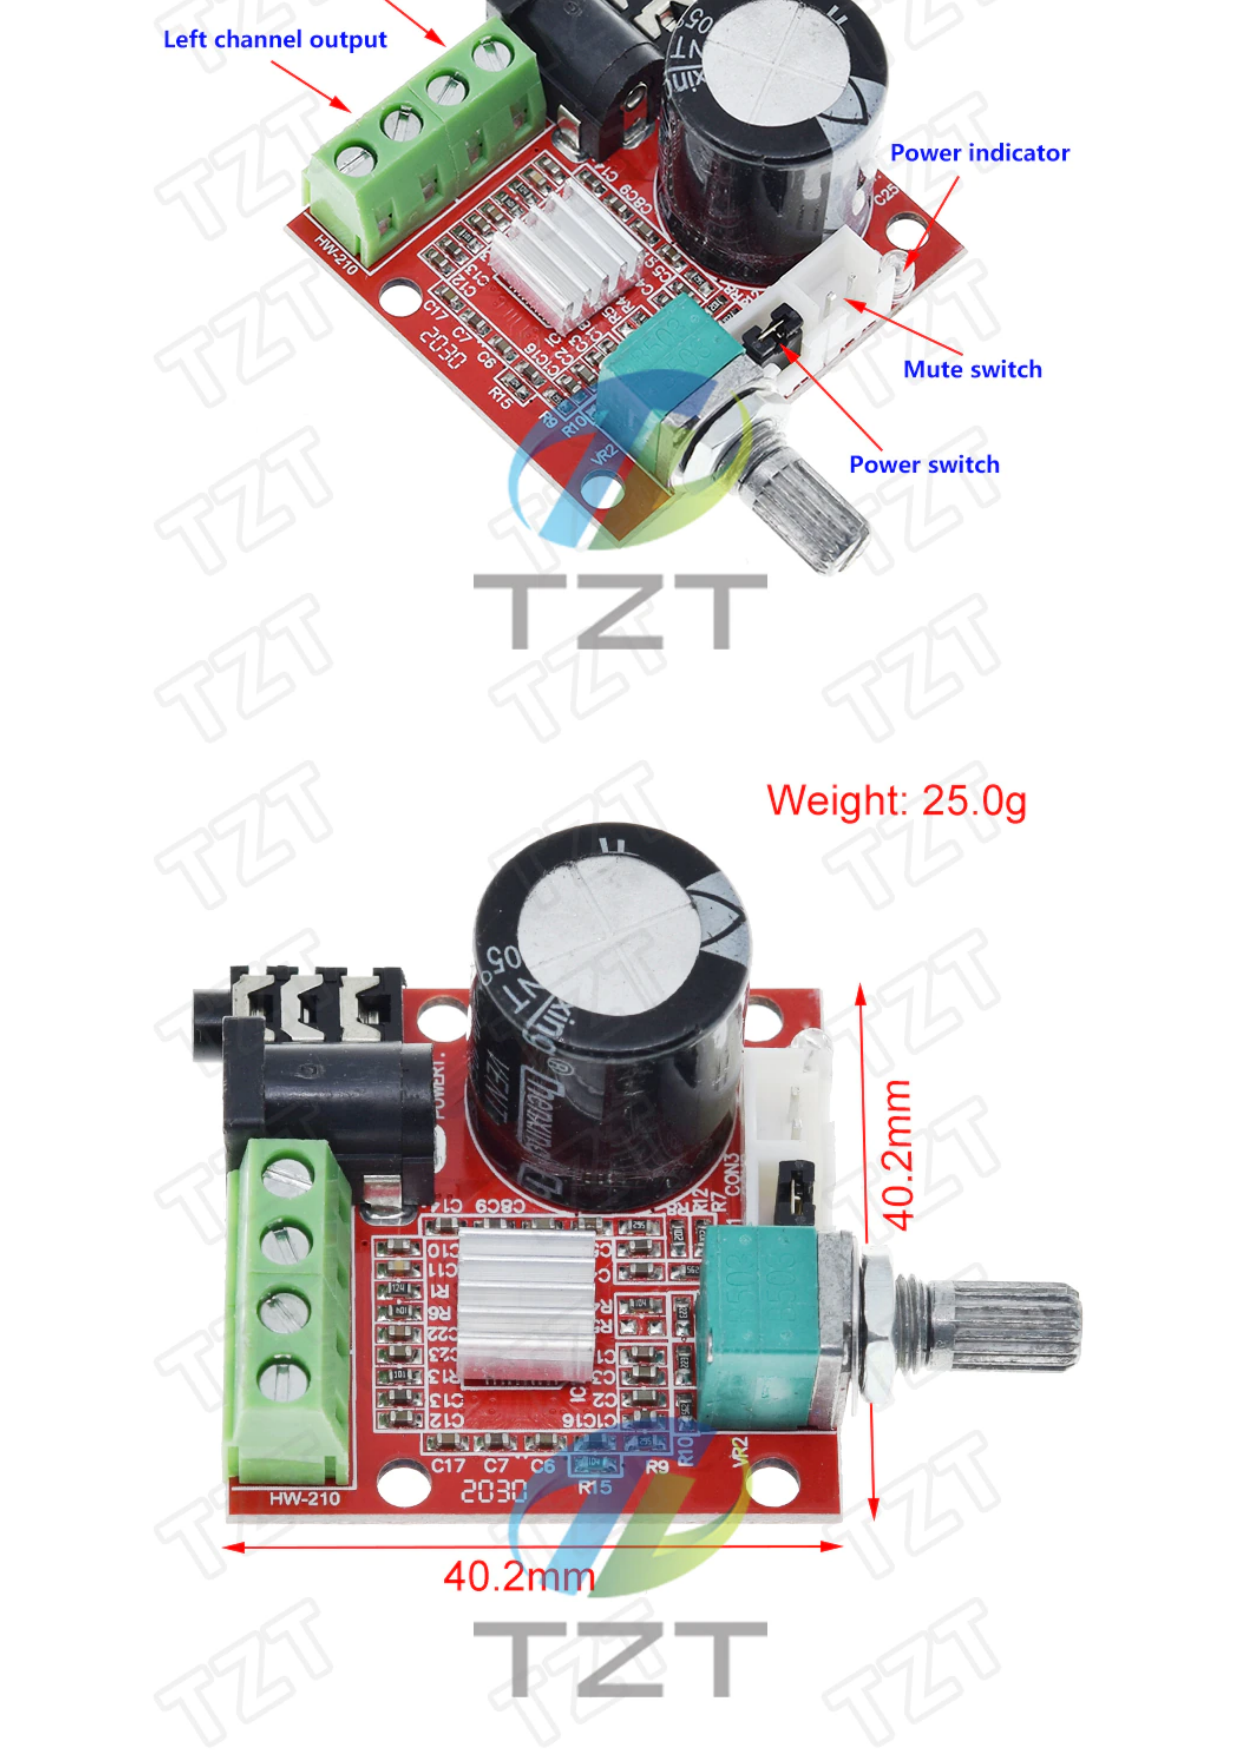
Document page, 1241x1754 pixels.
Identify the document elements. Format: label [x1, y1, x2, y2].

picture [148, 0, 1092, 1754]
